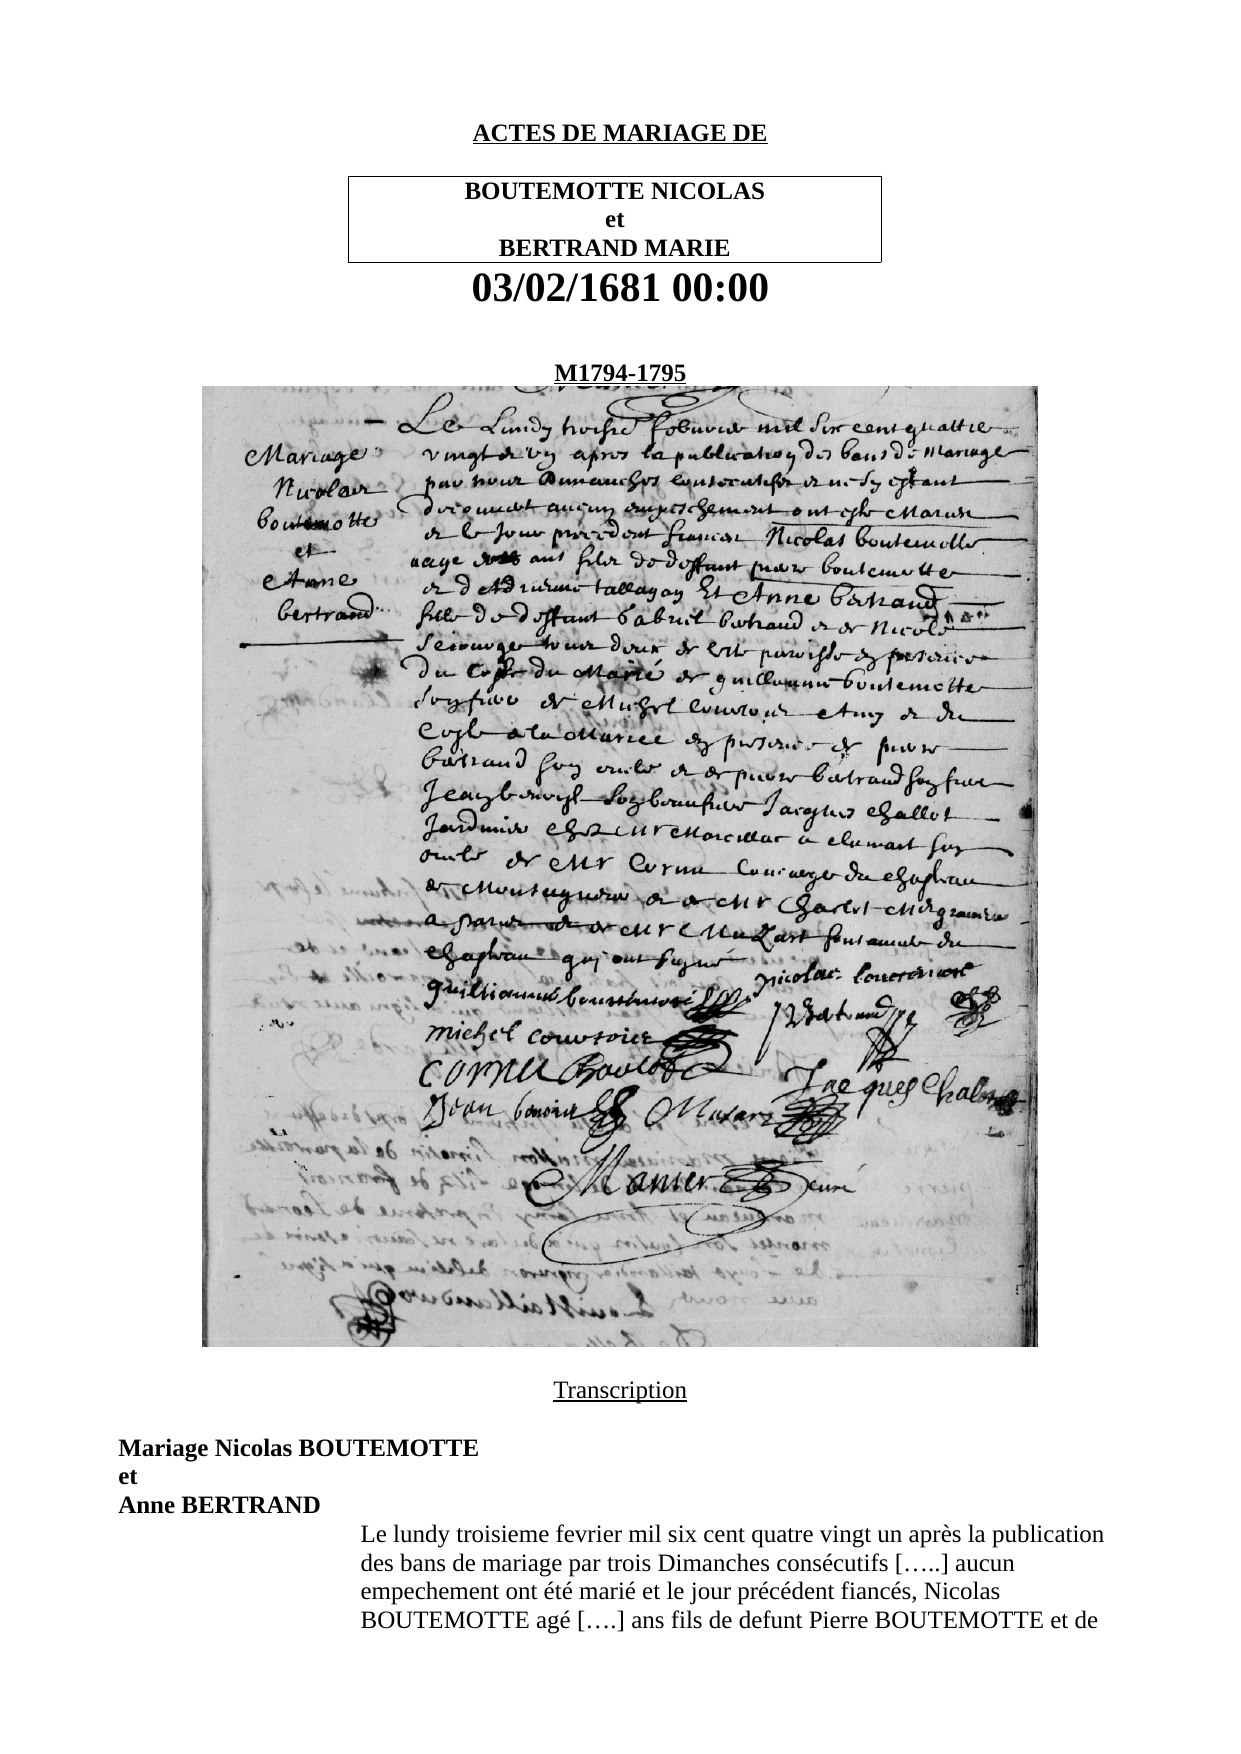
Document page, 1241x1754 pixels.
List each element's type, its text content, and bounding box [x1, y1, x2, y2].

text ACTES DE MARIAGE DE [118, 118, 1122, 147]
text Transcription [118, 1375, 1122, 1404]
text Le lundy troisieme fevrier mil six cent quatre vingt un après la publication des bans de mariage par trois Dimanches consécutifs […..] aucun empechement ont été marié et le jour précédent fiancés, Nicolas BOUTEMOTTE agé [….] ans fils de defunt Pierre BOUTEMOTTE et de [360, 1519, 1122, 1634]
text Mariage Nicolas BOUTEMOTTE [118, 1433, 1122, 1461]
text et [118, 1461, 1122, 1490]
picture [202, 386, 1038, 1347]
text 03/02/1681 00:00 [118, 262, 1122, 310]
text BOUTEMOTTE NICOLAS et BERTRAND MARIE [349, 177, 881, 262]
text Anne BERTRAND [118, 1490, 1122, 1519]
text M1794-1795 [118, 358, 1122, 387]
